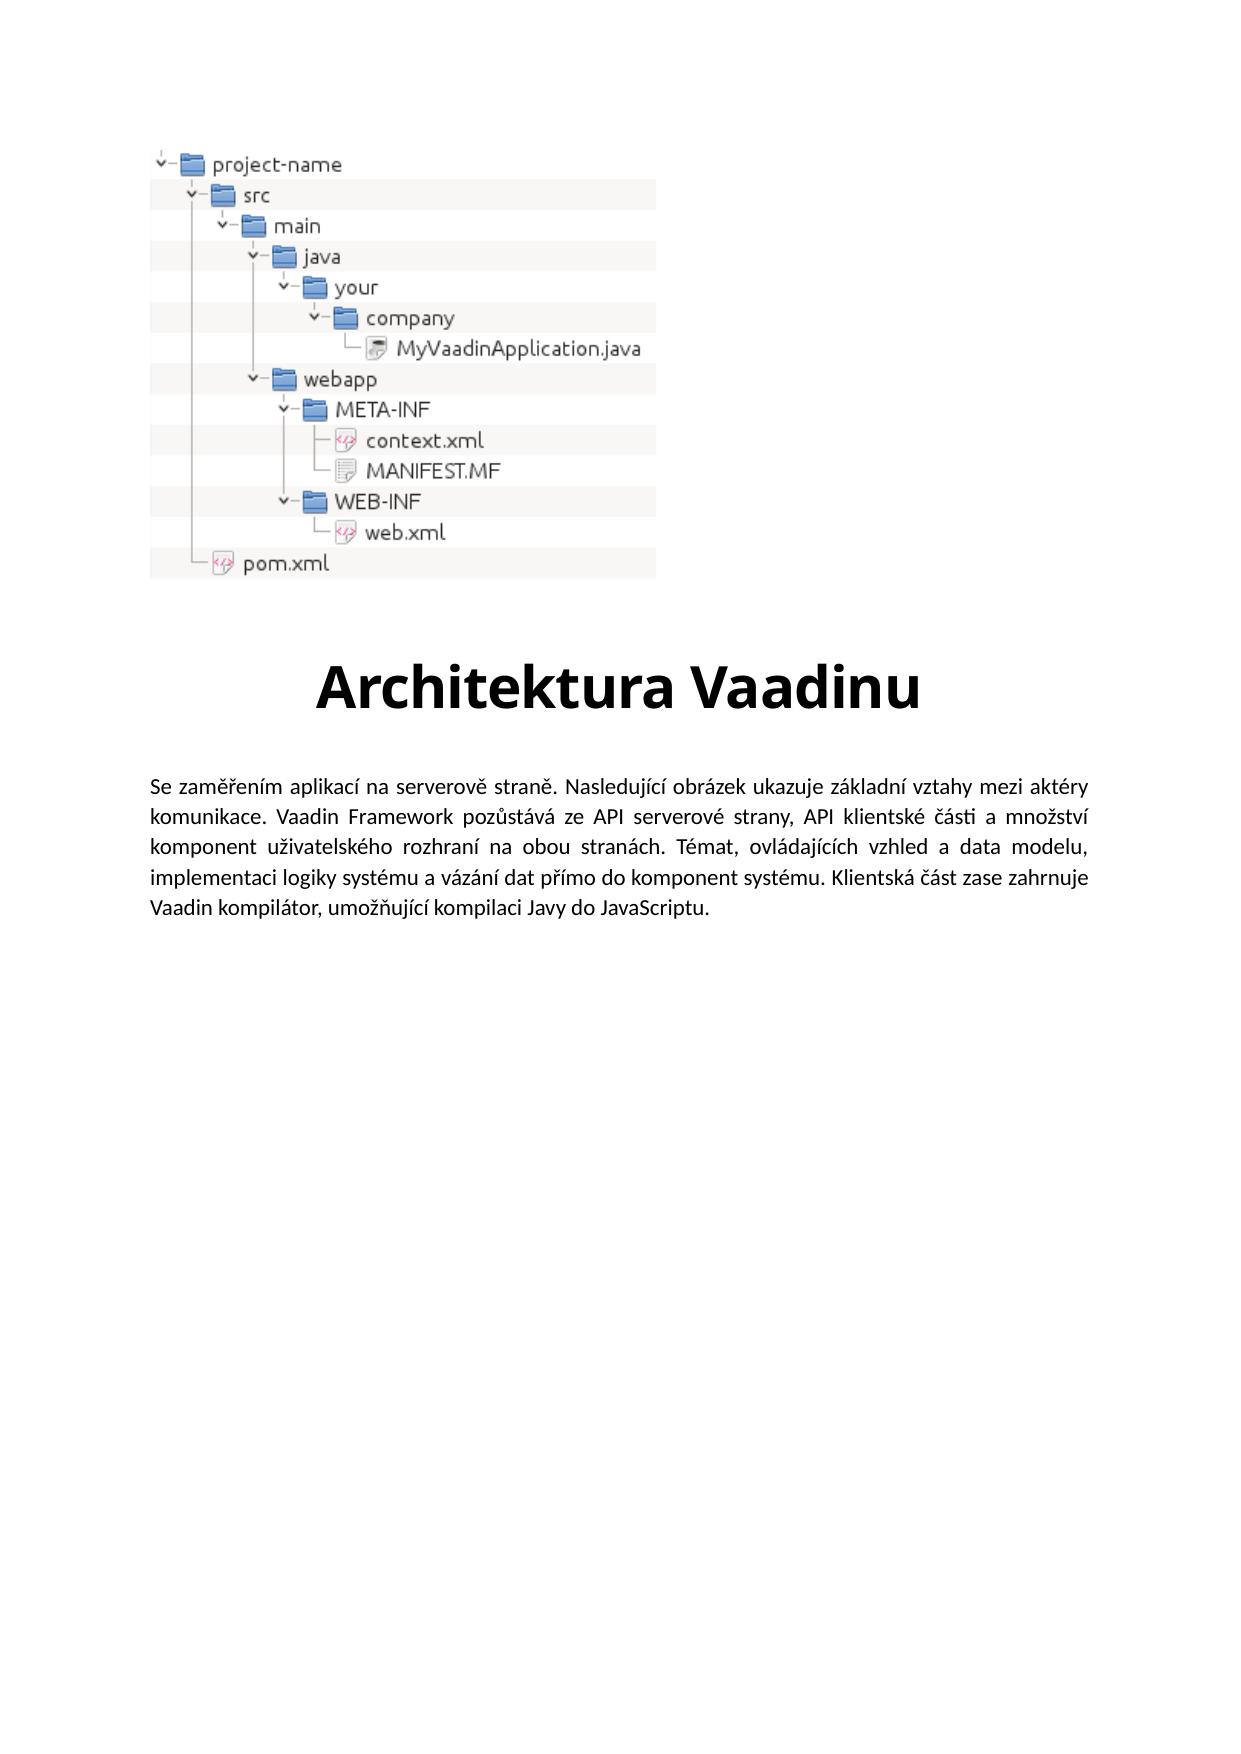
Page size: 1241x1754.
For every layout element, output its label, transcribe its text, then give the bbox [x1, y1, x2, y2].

picture [150, 150, 657, 580]
text Se zaměřením aplikací na serverově straně. Nasledující obrázek ukazuje základní vztahy mezi aktéry komunikace. Vaadin Framework pozůstává ze API serverové strany, API klientské části a množství komponent uživatelského rozhraní na obou stranách. Témat, ovládajících vzhled a data modelu, implementaci logiky systému a vázání dat přímo do komponent systému. Klientská část zase zahrnuje Vaadin kompilátor, umožňující kompilaci Javy do JavaScriptu. [150, 772, 1090, 921]
title Architektura Vaadinu [150, 646, 1090, 725]
